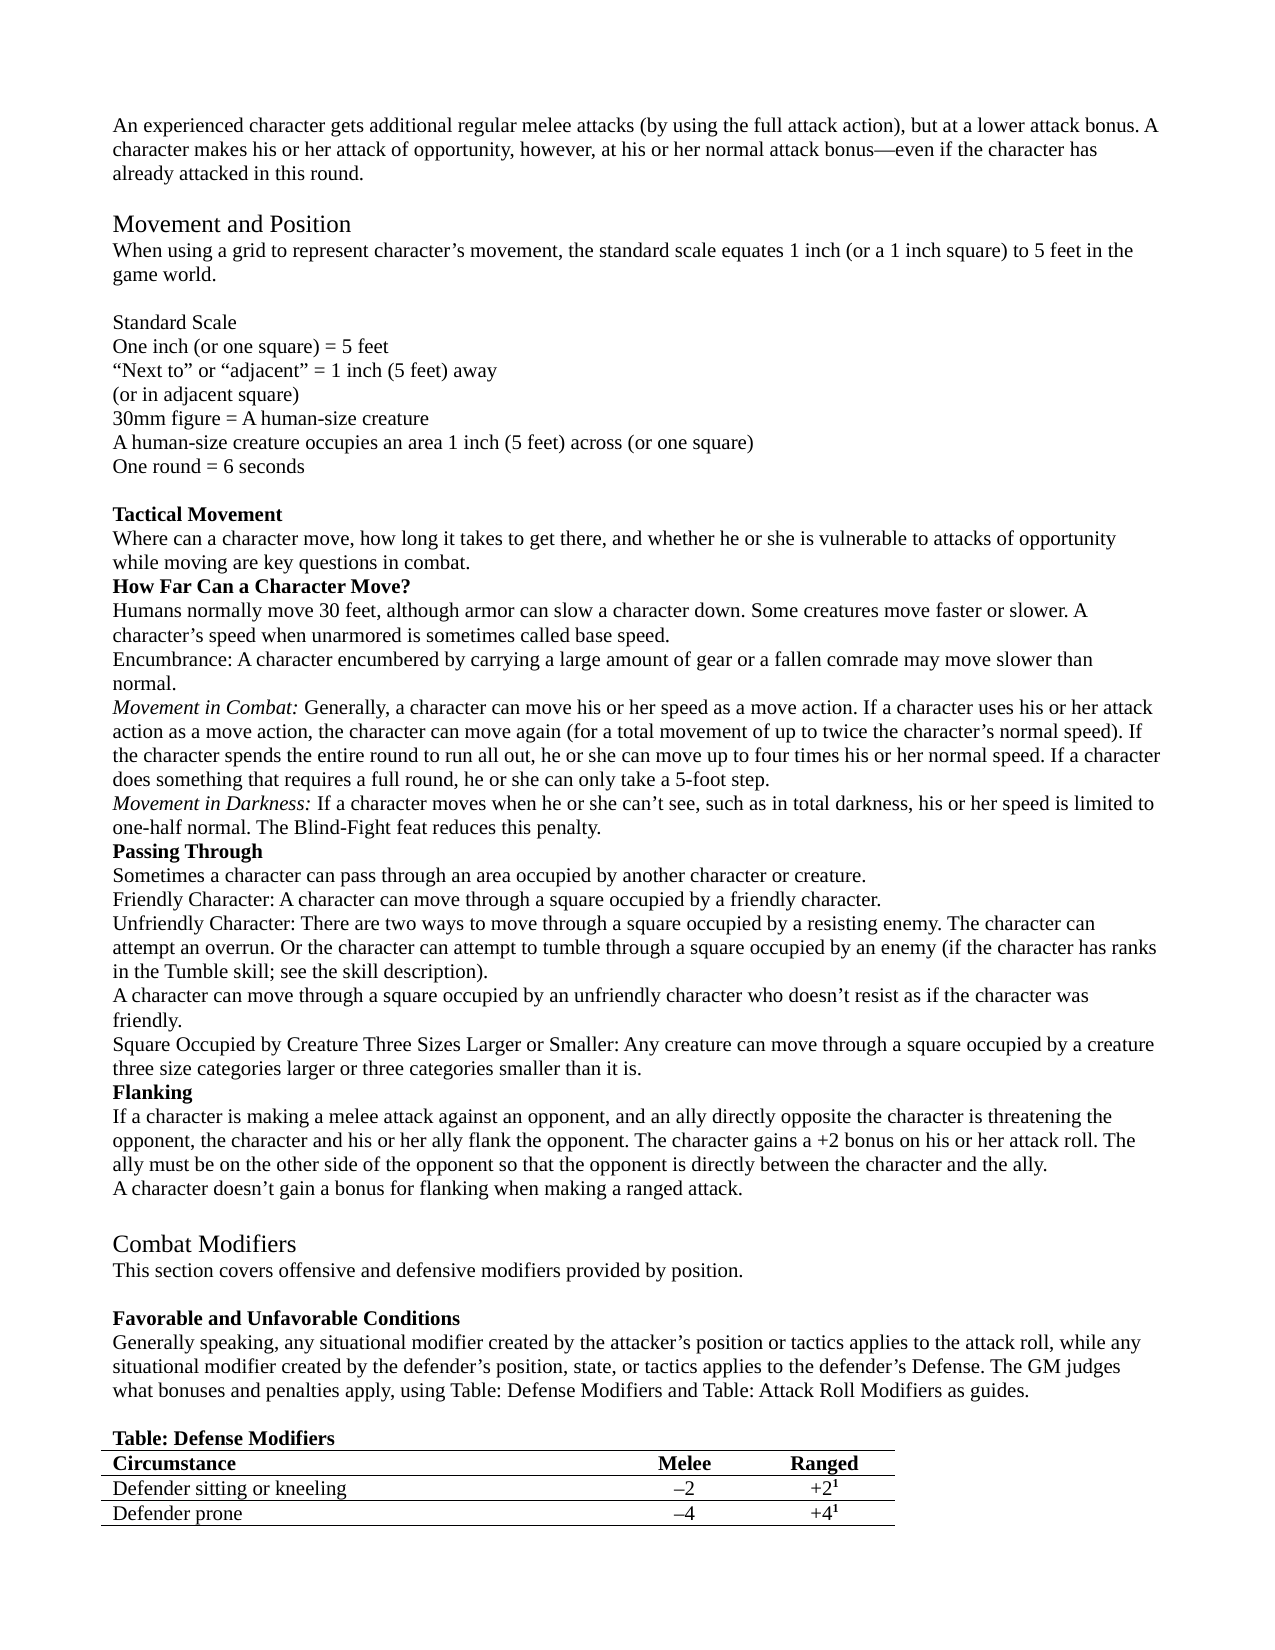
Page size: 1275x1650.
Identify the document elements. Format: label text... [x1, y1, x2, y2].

text An experienced character gets additional regular melee attacks (by using the full attack action), but at a lower attack bonus. A character makes his or her attack of opportunity, however, at his or her normal attack bonus—even if the character has already attacked in this round. [112, 112, 1162, 185]
table_header [754, 1426, 895, 1450]
table_cell –4 [615, 1501, 754, 1525]
text Where can a character move, how long it takes to get there, and whether he or she is vulnerable to attacks of opportunity while moving are key questions in combat. [112, 526, 1162, 574]
table_cell Defender prone [101, 1501, 615, 1525]
subtitle Passing Through [112, 839, 1162, 863]
text When using a grid to represent character’s movement, the standard scale equates 1 inch (or a 1 inch square) to 5 feet in the game world. [112, 237, 1162, 286]
text Movement in Darkness: If a character moves when he or she can’t see, such as in total darkness, his or her speed is limited to one-half normal. The Blind-Fight feat reduces this penalty. [112, 791, 1162, 839]
text A character can move through a square occupied by an unfriendly character who doesn’t resist as if the character was friendly. [112, 983, 1162, 1032]
table_header [615, 1426, 754, 1450]
table_cell Melee [615, 1451, 754, 1475]
text One round = 6 seconds [112, 454, 1162, 478]
text A human-size creature occupies an area 1 inch (5 feet) across (or one square) [112, 430, 1162, 454]
text Movement in Combat: Generally, a character can move his or her speed as a move action. If a character uses his or her attack action as a move action, the character can move again (for a total movement of up to twice the character’s normal speed). If the character spends the entire round to run all out, he or she can move up to four times his or her normal speed. If a character does something that requires a full round, he or she can only take a 5-foot step. [112, 695, 1162, 791]
text Generally speaking, any situational modifier created by the attacker’s position or tactics applies to the attack roll, while any situational modifier created by the defender’s position, state, or tactics applies to the defender’s Defense. The GM judges what bonuses and penalties apply, using Table: Defense Modifiers and Table: Attack Roll Modifiers as guides. [112, 1330, 1162, 1402]
text This section covers offensive and defensive modifiers provided by position. [112, 1257, 1162, 1282]
text Sometimes a character can pass through an area occupied by another character or creature. [112, 863, 1162, 887]
text A character doesn’t gain a bonus for flanking when making a ranged attack. [112, 1176, 1162, 1200]
text If a character is making a melee attack against an opponent, and an ally directly opposite the character is threatening the opponent, the character and his or her ally flank the opponent. The character gains a +2 bonus on his or her attack roll. The ally must be on the other side of the opponent so that the opponent is directly between the character and the ally. [112, 1104, 1162, 1176]
subtitle Favorable and Unfavorable Conditions [112, 1306, 1162, 1330]
text “Next to” or “adjacent” = 1 inch (5 feet) away (or in adjacent square) [112, 358, 1162, 406]
text Friendly Character: A character can move through a square occupied by a friendly character. [112, 887, 1162, 911]
table_cell Ranged [754, 1451, 895, 1475]
text Humans normally move 30 feet, although armor can slow a character down. Some creatures move faster or slower. A character’s speed when unarmored is sometimes called base speed. [112, 598, 1162, 647]
table_cell +41 [754, 1501, 895, 1525]
subtitle Flanking [112, 1080, 1162, 1104]
table_cell +21 [754, 1476, 895, 1500]
table_header Table: Defense Modifiers [101, 1426, 615, 1450]
text One inch (or one square) = 5 feet [112, 334, 1162, 358]
subtitle How Far Can a Character Move? [112, 574, 1162, 598]
subtitle Combat Modifiers [112, 1229, 1162, 1257]
subtitle Tactical Movement [112, 502, 1162, 526]
text Unfriendly Character: There are two ways to move through a square occupied by a resisting enemy. The character can attempt an overrun. Or the character can attempt to tumble through a square occupied by an enemy (if the character has ranks in the Tumble skill; see the skill description). [112, 911, 1162, 983]
text Standard Scale [112, 310, 1162, 334]
text Encumbrance: A character encumbered by carrying a large amount of gear or a fallen comrade may move slower than normal. [112, 647, 1162, 695]
text 30mm figure = A human-size creature [112, 406, 1162, 430]
table_cell Circumstance [101, 1451, 615, 1475]
table_cell Defender sitting or kneeling [101, 1476, 615, 1500]
text Square Occupied by Creature Three Sizes Larger or Smaller: Any creature can move through a square occupied by a creature three size categories larger or three categories smaller than it is. [112, 1032, 1162, 1080]
text Movement and Position [112, 209, 1162, 237]
table_cell –2 [615, 1476, 754, 1500]
